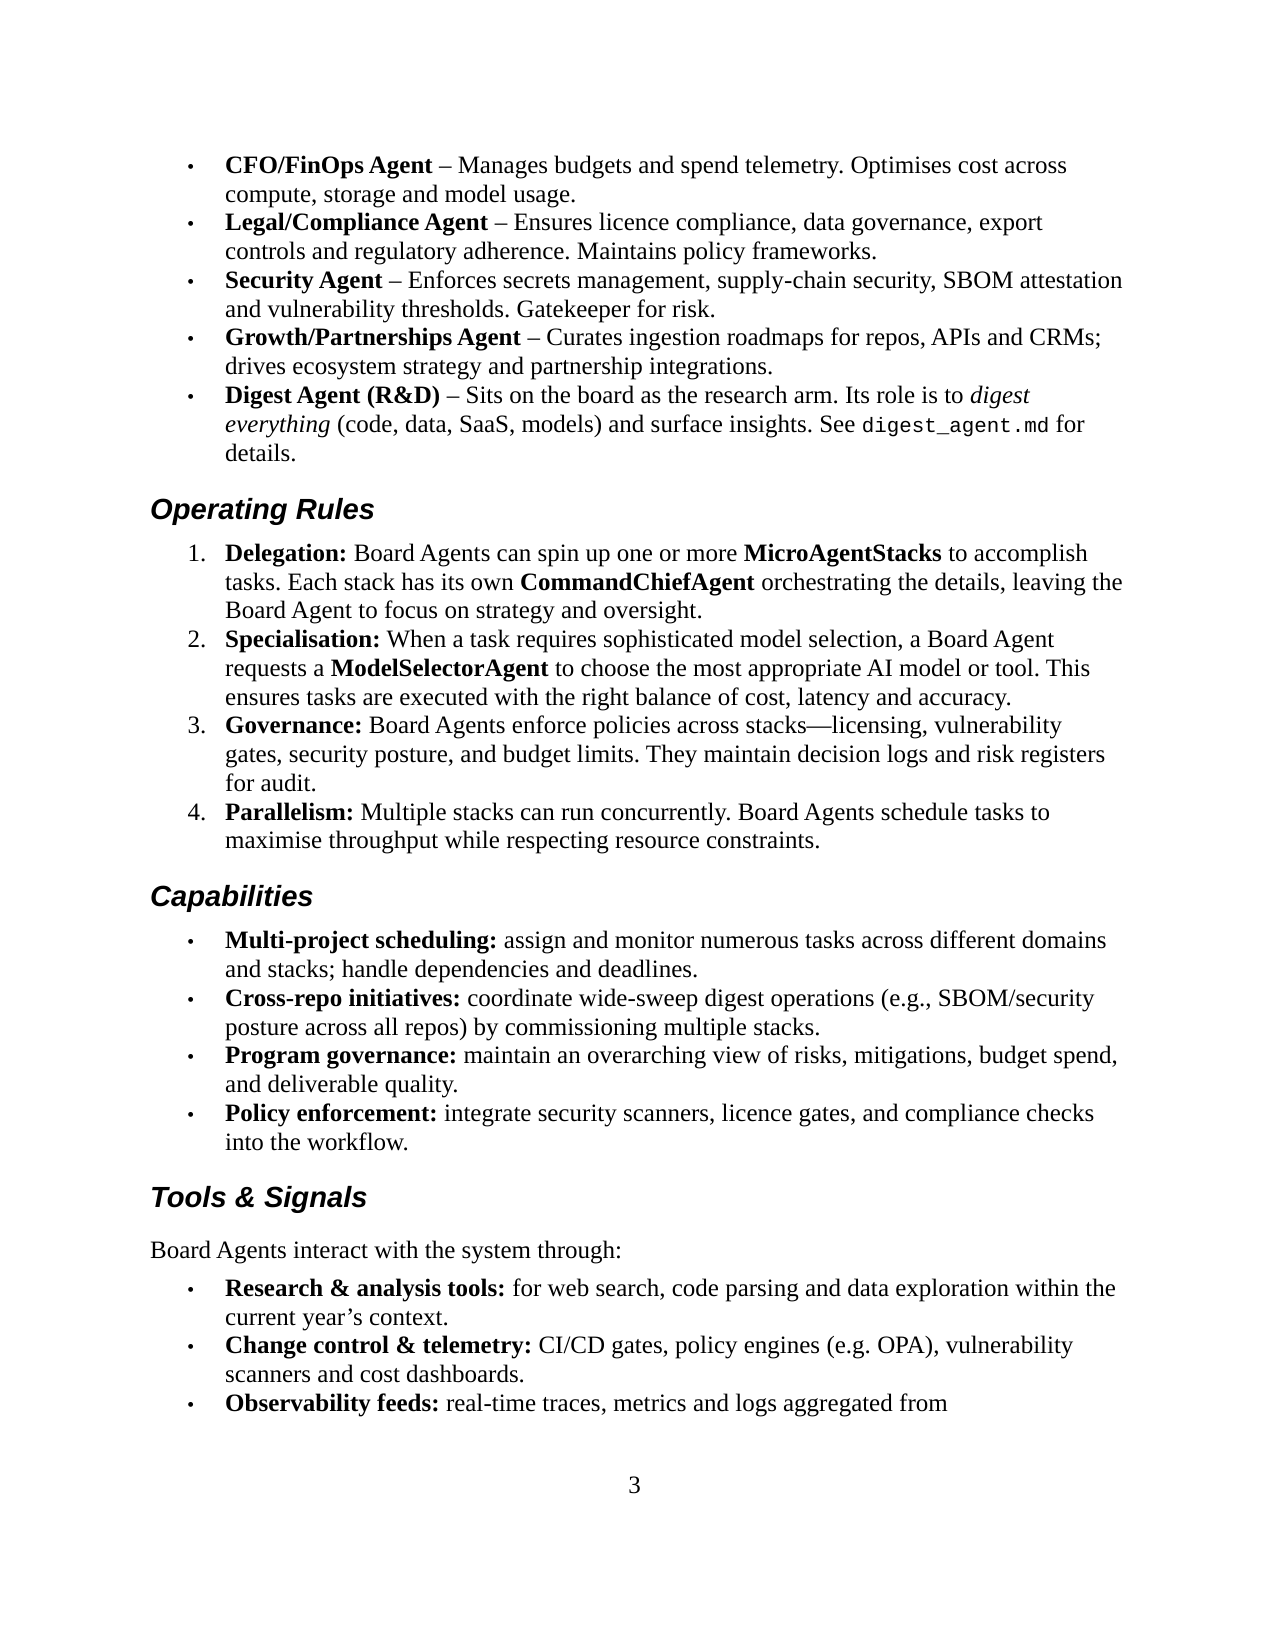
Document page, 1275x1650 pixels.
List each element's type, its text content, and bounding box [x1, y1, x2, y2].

list Digest Agent (R&D) – Sits on the board as the research arm. Its role is to digest everything (code, data, SaaS, models) and surface insights. See digest_agent.md for details. [187, 380, 1125, 467]
list Delegation: Board Agents can spin up one or more MicroAgentStacks to accomplish tasks. Each stack has its own CommandChiefAgent orchestrating the details, leaving the Board Agent to focus on strategy and oversight. [187, 538, 1125, 624]
list Program governance: maintain an overarching view of risks, mitigations, budget spend, and deliverable quality. [187, 1040, 1125, 1098]
list Observability feeds: real‑time traces, metrics and logs aggregated from [187, 1388, 1125, 1417]
list CFO/FinOps Agent – Manages budgets and spend telemetry. Optimises cost across compute, storage and model usage. [187, 150, 1125, 207]
subtitle Tools & Signals [150, 1180, 1125, 1214]
list Legal/Compliance Agent – Ensures licence compliance, data governance, export controls and regulatory adherence. Maintains policy frameworks. [187, 207, 1125, 265]
list Multi‑project scheduling: assign and monitor numerous tasks across different domains and stacks; handle dependencies and deadlines. [187, 925, 1125, 983]
list Policy enforcement: integrate security scanners, licence gates, and compliance checks into the workflow. [187, 1098, 1125, 1155]
list Governance: Board Agents enforce policies across stacks—licensing, vulnerability gates, security posture, and budget limits. They maintain decision logs and risk registers for audit. [187, 711, 1125, 797]
list Specialisation: When a task requires sophisticated model selection, a Board Agent requests a ModelSelectorAgent to choose the most appropriate AI model or tool. This ensures tasks are executed with the right balance of cost, latency and accuracy. [187, 624, 1125, 711]
subtitle Capabilities [150, 879, 1125, 913]
text Board Agents interact with the system through: [150, 1235, 1125, 1264]
subtitle Operating Rules [150, 492, 1125, 526]
list Change control & telemetry: CI/CD gates, policy engines (e.g. OPA), vulnerability scanners and cost dashboards. [187, 1331, 1125, 1388]
list Parallelism: Multiple stacks can run concurrently. Board Agents schedule tasks to maximise throughput while respecting resource constraints. [187, 797, 1125, 854]
list Research & analysis tools: for web search, code parsing and data exploration within the current year’s context. [187, 1273, 1125, 1331]
list Growth/Partnerships Agent – Curates ingestion roadmaps for repos, APIs and CRMs; drives ecosystem strategy and partnership integrations. [187, 322, 1125, 380]
list Cross‑repo initiatives: coordinate wide‑sweep digest operations (e.g., SBOM/security posture across all repos) by commissioning multiple stacks. [187, 983, 1125, 1040]
list Security Agent – Enforces secrets management, supply‑chain security, SBOM attestation and vulnerability thresholds. Gatekeeper for risk. [187, 265, 1125, 322]
